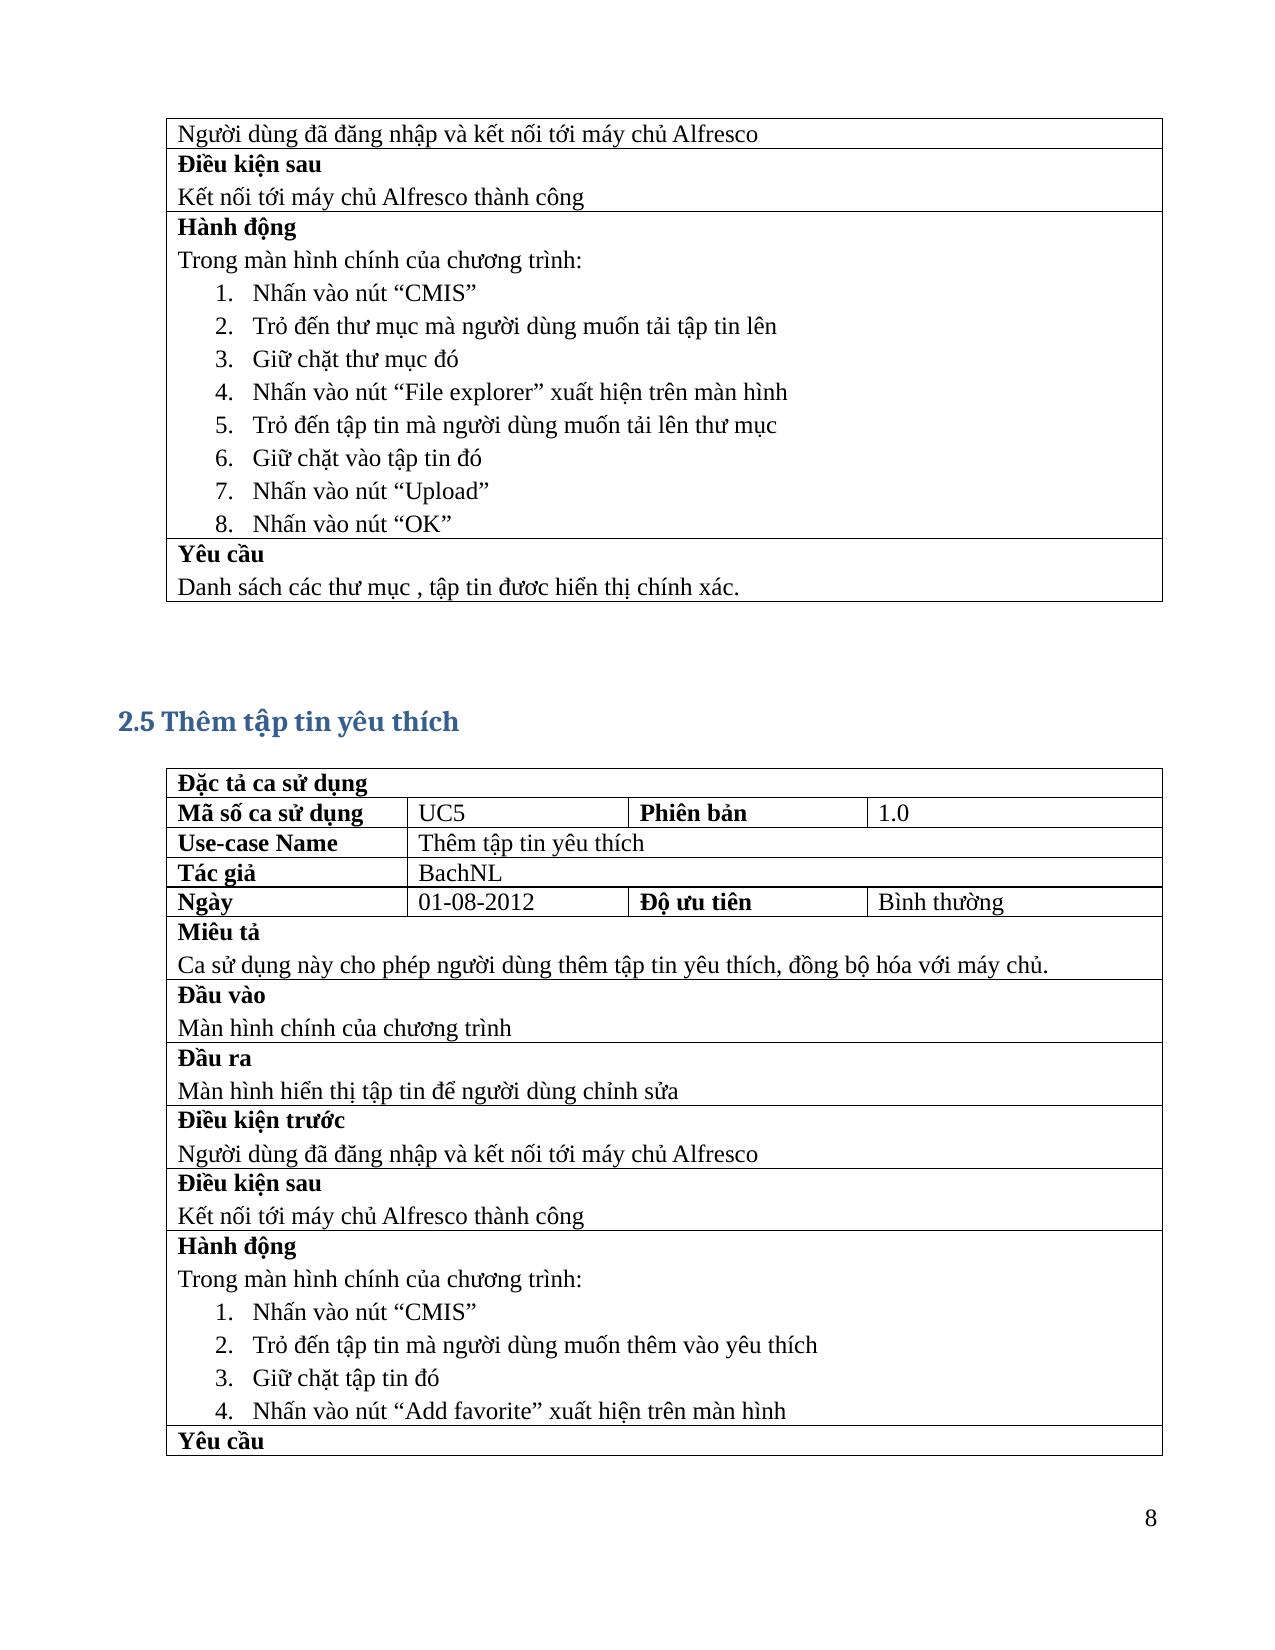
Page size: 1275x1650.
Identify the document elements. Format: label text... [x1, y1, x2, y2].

table_cell Ngày [167, 888, 407, 916]
table_cell Mã số ca sử dụng [167, 798, 407, 827]
table_cell Use-case Name [167, 828, 407, 857]
table_cell Đầu vào Màn hình chính của chương trình [167, 980, 1162, 1042]
table_cell Người dùng đã đăng nhập và kết nối tới máy chủ Alfresco [167, 119, 1162, 148]
table_cell 01-08-2012 [408, 888, 628, 916]
table_cell Điều kiện trước Người dùng đã đăng nhập và kết nối tới máy chủ Alfresco [167, 1106, 1162, 1167]
table_cell Yêu cầu Danh sách các thư mục , tập tin đươc hiển thị chính xác. [167, 539, 1162, 601]
table_cell Yêu cầu [167, 1426, 1162, 1455]
table_cell Hành động Trong màn hình chính của chương trình: Nhấn vào nút “CMIS” Trỏ đến thư mục mà người dùng muốn tải tập tin lên Giữ chặt thư mục đó Nhấn vào nút “File explorer” xuất hiện trên màn hình Trỏ đến tập tin mà người dùng muốn tải lên thư mục Giữ chặt vào tập tin đó Nhấn vào nút “Upload” Nhấn vào nút “OK” [167, 212, 1162, 538]
table_cell Điều kiện sau Kết nối tới máy chủ Alfresco thành công [167, 149, 1162, 211]
table_cell Điều kiện sau Kết nối tới máy chủ Alfresco thành công [167, 1169, 1162, 1230]
subtitle 2.5 Thêm tập tin yêu thích [118, 705, 1157, 739]
table_cell Thêm tập tin yêu thích [408, 828, 1162, 857]
table_cell Phiên bản [629, 798, 867, 827]
table_cell BachNL [408, 858, 1162, 886]
table_cell 1.0 [868, 798, 1162, 827]
table_header Đặc tả ca sử dụng [167, 769, 1162, 797]
table_cell Đầu ra Màn hình hiển thị tập tin để người dùng chỉnh sửa [167, 1043, 1162, 1104]
table_cell Độ ưu tiên [629, 888, 867, 916]
table_cell UC5 [408, 798, 628, 827]
table_cell Miêu tả Ca sử dụng này cho phép người dùng thêm tập tin yêu thích, đồng bộ hóa với máy chủ. [167, 917, 1162, 979]
table_cell Tác giả [167, 858, 407, 886]
table_cell Hành động Trong màn hình chính của chương trình: Nhấn vào nút “CMIS” Trỏ đến tập tin mà người dùng muốn thêm vào yêu thích Giữ chặt tập tin đó Nhấn vào nút “Add favorite” xuất hiện trên màn hình [167, 1231, 1162, 1425]
table_cell Bình thường [868, 888, 1162, 916]
